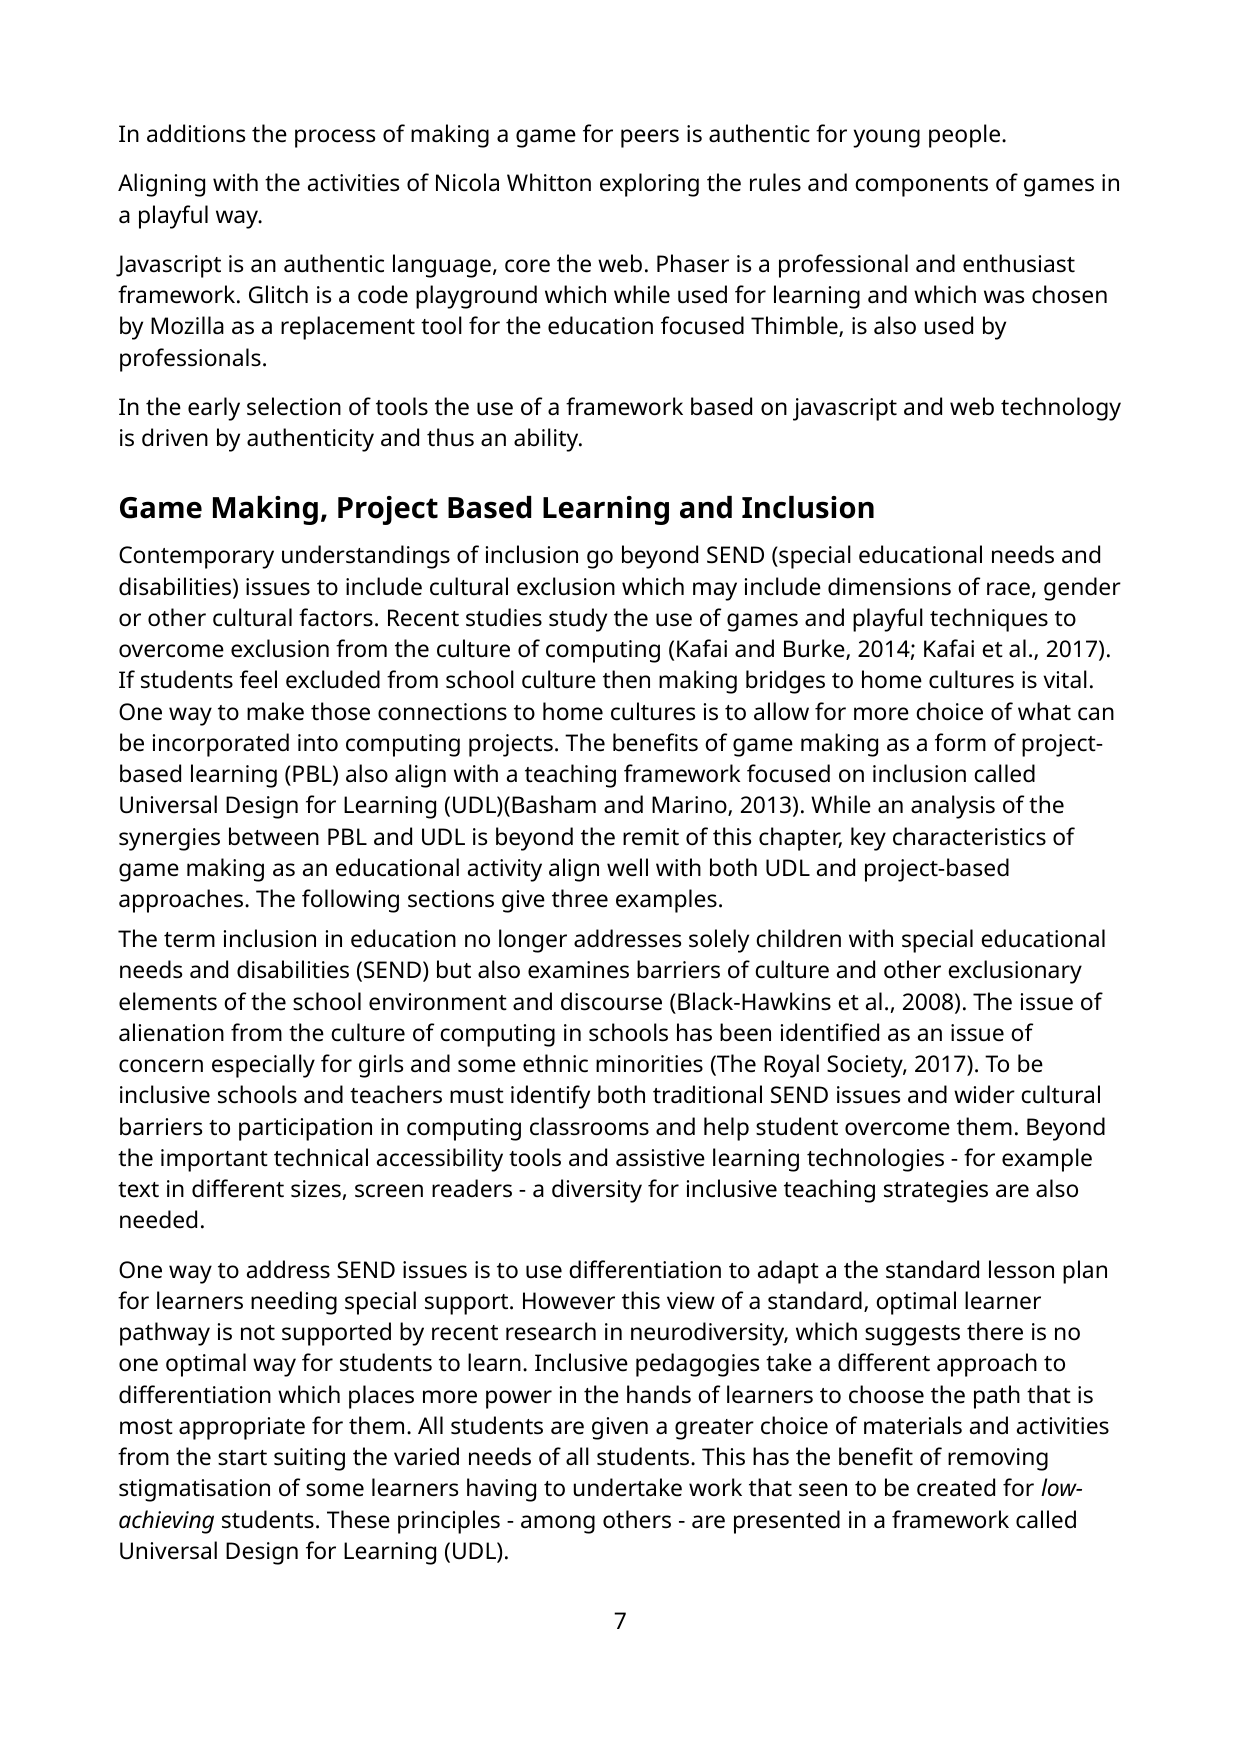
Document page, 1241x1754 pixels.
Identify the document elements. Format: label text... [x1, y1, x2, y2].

text Aligning with the activities of Nicola Whitton exploring the rules and components of games in a playful way. [118, 167, 1122, 230]
text Javascript is an authentic language, core the web. Phaser is a professional and enthusiast framework. Glitch is a code playground which while used for learning and which was chosen by Mozilla as a replacement tool for the education focused Thimble, is also used by professionals. [118, 248, 1122, 373]
subtitle Game Making, Project Based Learning and Inclusion [118, 487, 1122, 527]
text Contemporary understandings of inclusion go beyond SEND (special educational needs and disabilities) issues to include cultural exclusion which may include dimensions of race, gender or other cultural factors. Recent studies study the use of games and playful techniques to overcome exclusion from the culture of computing (Kafai and Burke, 2014; Kafai et al., 2017). If students feel excluded from school culture then making bridges to home cultures is vital. One way to make those connections to home cultures is to allow for more choice of what can be incorporated into computing projects. The benefits of game making as a form of project-based learning (PBL) also align with a teaching framework focused on inclusion called Universal Design for Learning (UDL)(Basham and Marino, 2013). While an analysis of the synergies between PBL and UDL is beyond the remit of this chapter, key characteristics of game making as an educational activity align well with both UDL and project-based approaches. The following sections give three examples. [118, 539, 1122, 914]
text The term inclusion in education no longer addresses solely children with special educational needs and disabilities (SEND) but also examines barriers of culture and other exclusionary elements of the school environment and discourse (Black-Hawkins et al., 2008). The issue of alienation from the culture of computing in schools has been identified as an issue of concern especially for girls and some ethnic minorities (The Royal Society, 2017). To be inclusive schools and teachers must identify both traditional SEND issues and wider cultural barriers to participation in computing classrooms and help student overcome them. Beyond the important technical accessibility tools and assistive learning technologies - for example text in different sizes, screen readers - a diversity for inclusive teaching strategies are also needed. [118, 923, 1122, 1236]
text One way to address SEND issues is to use differentiation to adapt a the standard lesson plan for learners needing special support. However this view of a standard, optimal learner pathway is not supported by recent research in neurodiversity, which suggests there is no one optimal way for students to learn. Inclusive pedagogies take a different approach to differentiation which places more power in the hands of learners to choose the path that is most appropriate for them. All students are given a greater choice of materials and activities from the start suiting the varied needs of all students. This has the benefit of removing stigmatisation of some learners having to undertake work that seen to be created for low-achieving students. These principles - among others - are presented in a framework called Universal Design for Learning (UDL). [118, 1254, 1122, 1566]
text In the early selection of tools the use of a framework based on javascript and web technology is driven by authenticity and thus an ability. [118, 391, 1122, 453]
text In additions the process of making a game for peers is authentic for young people. [118, 118, 1122, 149]
